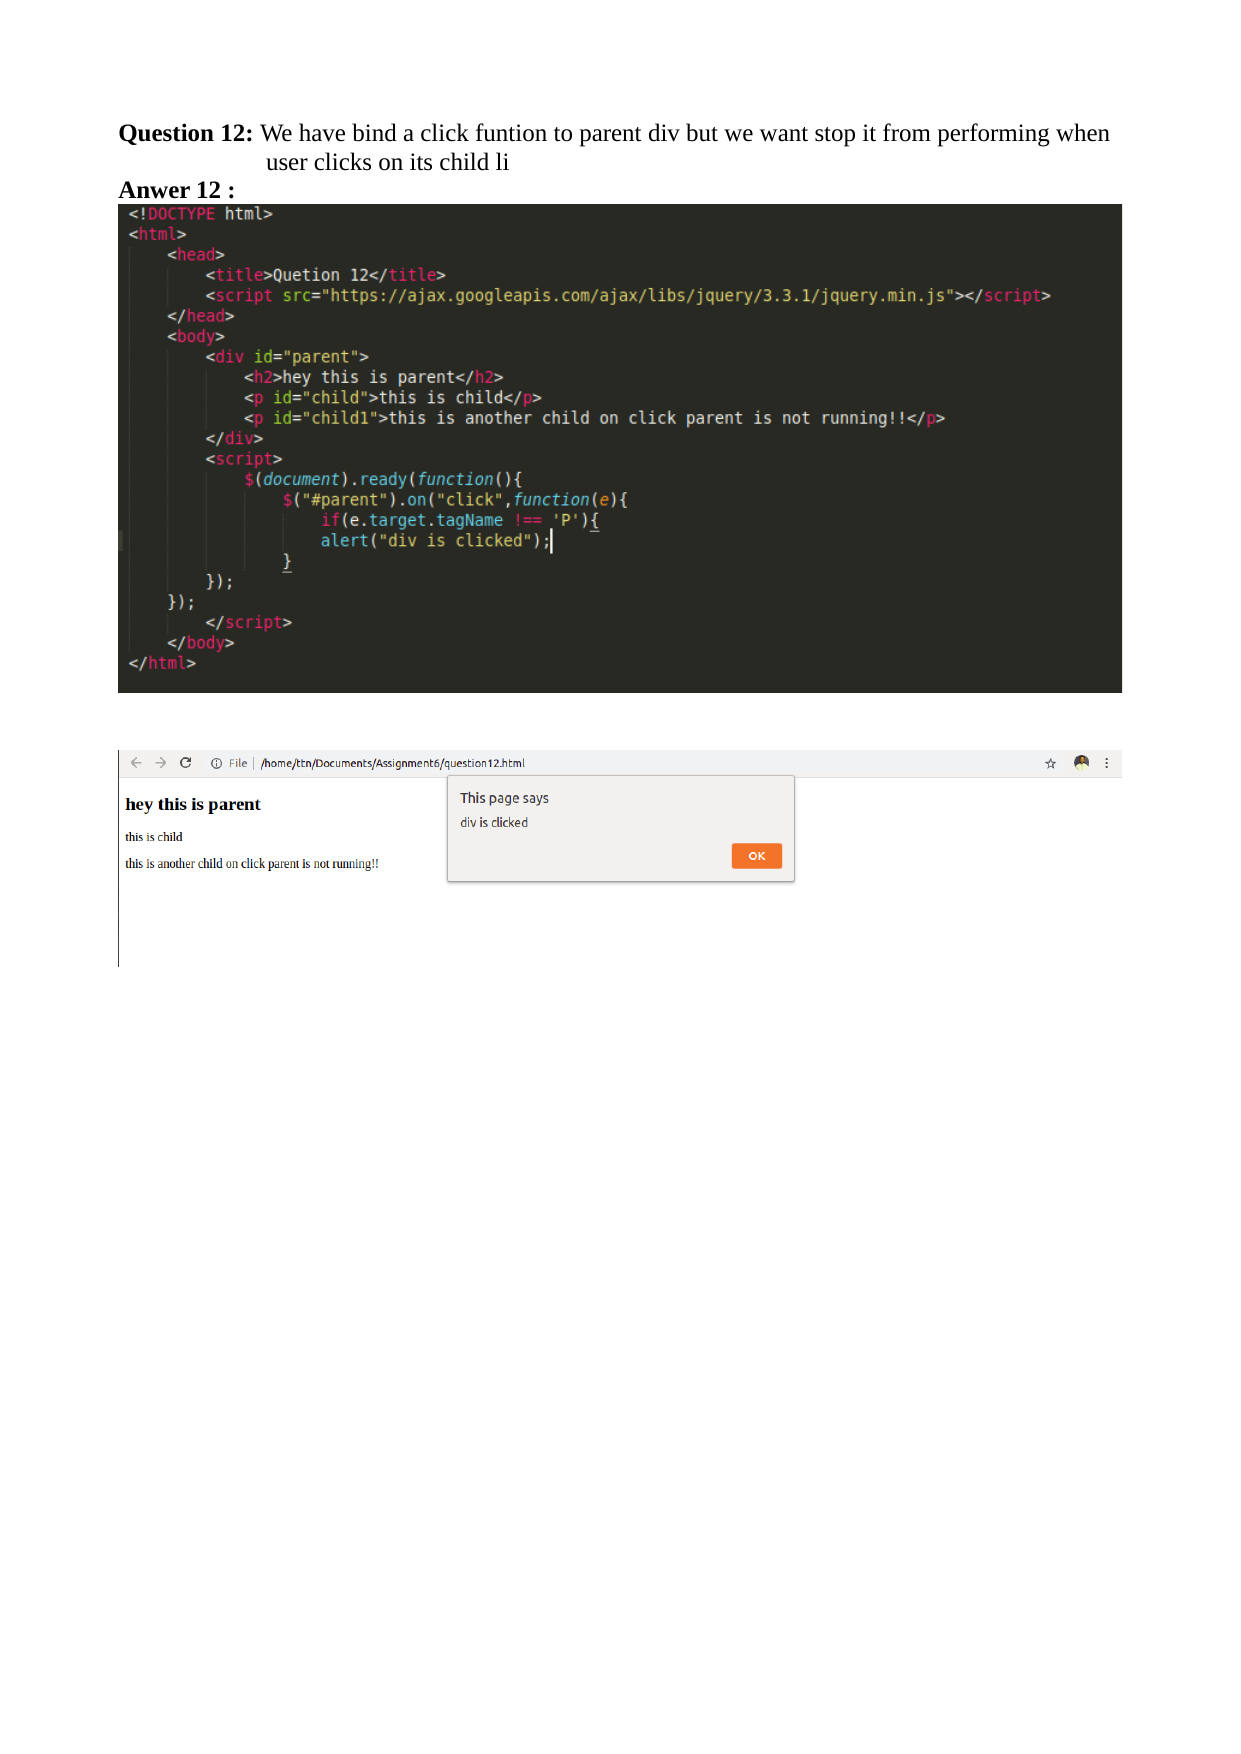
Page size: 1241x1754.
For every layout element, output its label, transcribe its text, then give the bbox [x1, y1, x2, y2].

picture [118, 204, 1123, 693]
text Question 12: We have bind a click funtion to parent div but we want stop it from performing when user clicks on its child li [118, 118, 1122, 176]
text Anwer 12 : [118, 176, 1122, 204]
picture [118, 750, 1123, 967]
